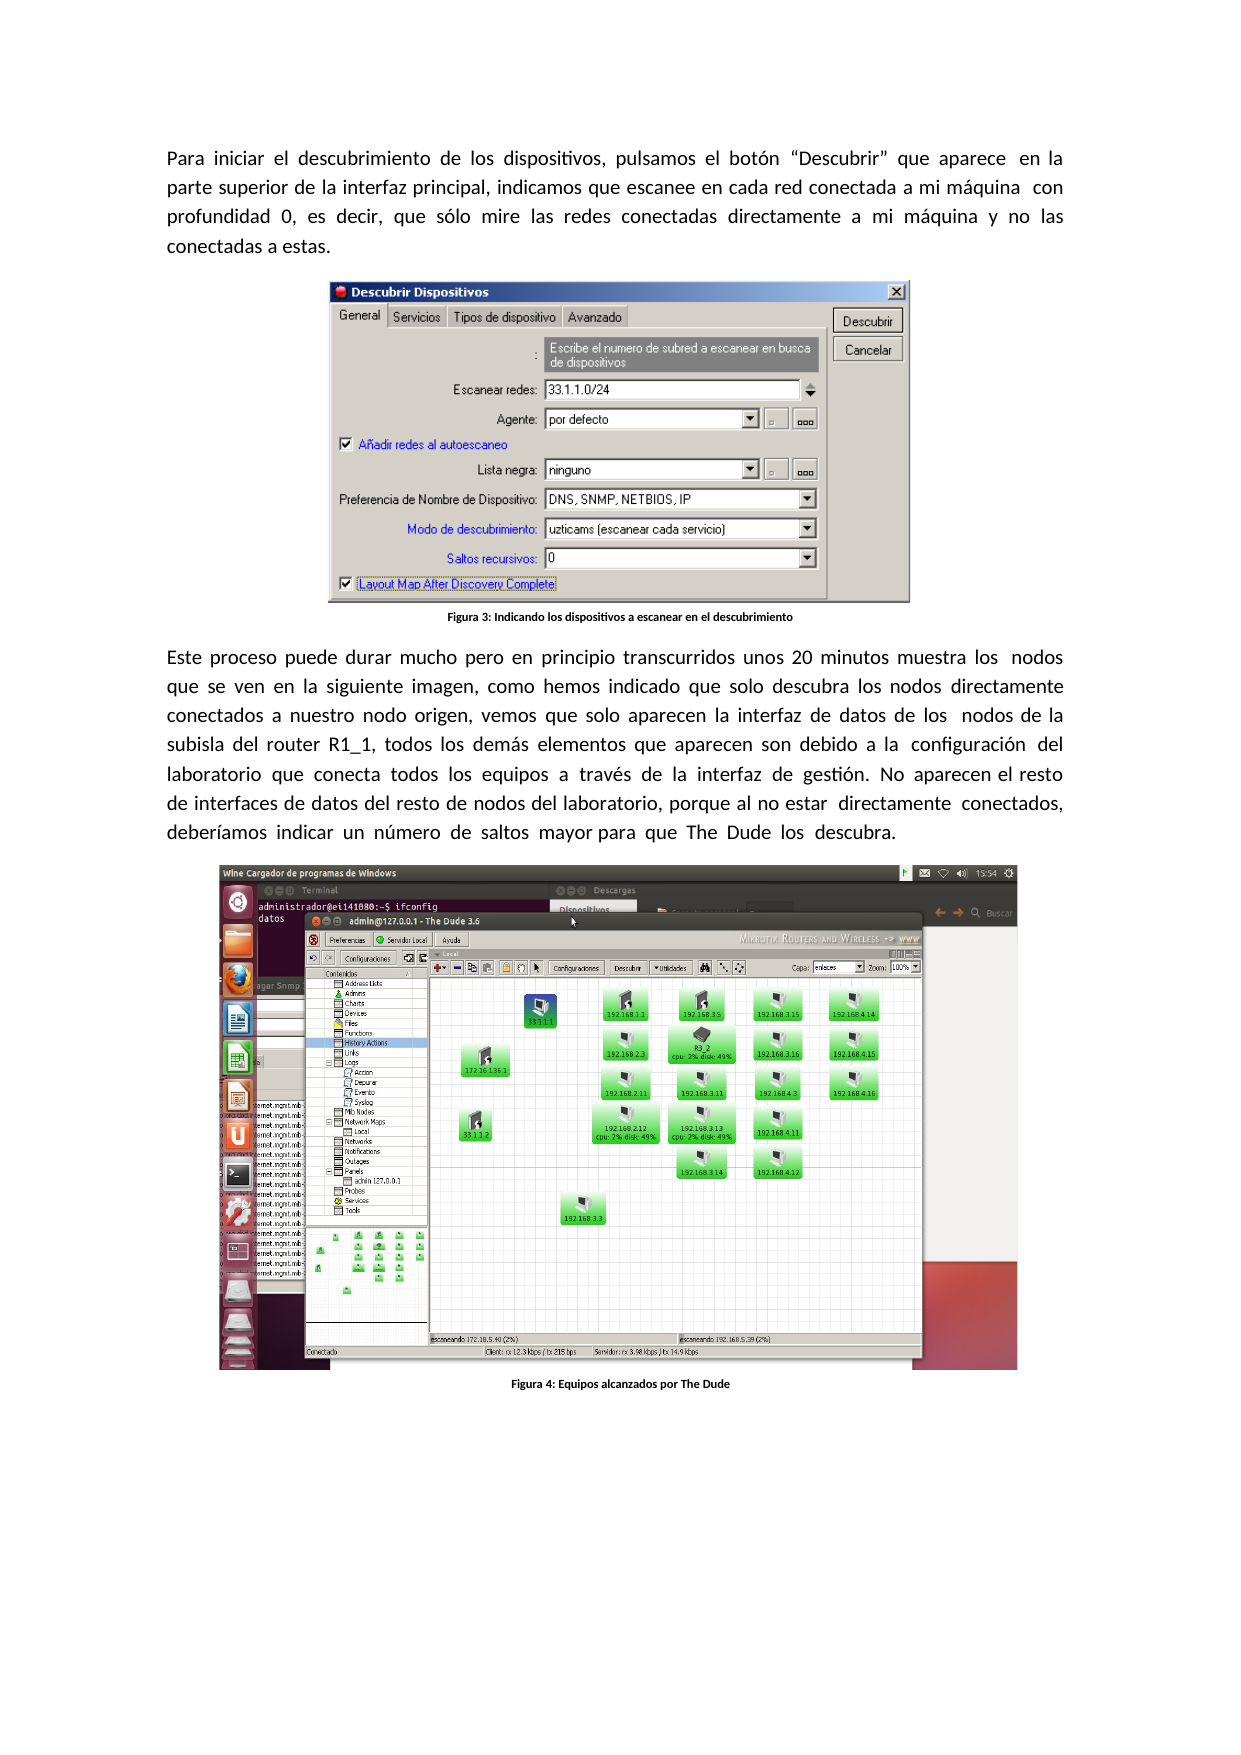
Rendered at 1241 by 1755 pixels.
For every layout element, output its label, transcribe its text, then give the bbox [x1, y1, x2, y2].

text Para iniciar el descubrimiento de los dispositivos, pulsamos el botón “Descubrir” que aparece en la parte superior de la interfaz principal, indicamos que escanee en cada red conectada a mi máquina con profundidad 0, es decir, que sólo mire las redes conectadas directamente a mi máquina y no las conectadas a estas. [167, 145, 1064, 258]
text Figura 3: Indicando los dispositivos a escanear en el descubrimiento [447, 609, 793, 624]
text Figura 4: Equipos alcanzados por The Dude [495, 1377, 746, 1392]
text Este proceso puede durar mucho pero en principio transcurridos unos 20 minutos muestra los nodos que se ven en la siguiente imagen, como hemos indicado que solo descubra los nodos directamente conectados a nuestro nodo origen, vemos que solo aparecen la interfaz de datos de los nodos de la subisla del router R1_1, todos los demás elementos que aparecen son debido a la configuración del laboratorio que conecta todos los equipos a través de la interfaz de gestión. No aparecen el resto de interfaces de datos del resto de nodos del laboratorio, porque al no estar directamente conectados, deberíamos indicar un número de saltos mayor para que The Dude los descubra. [167, 644, 1064, 844]
